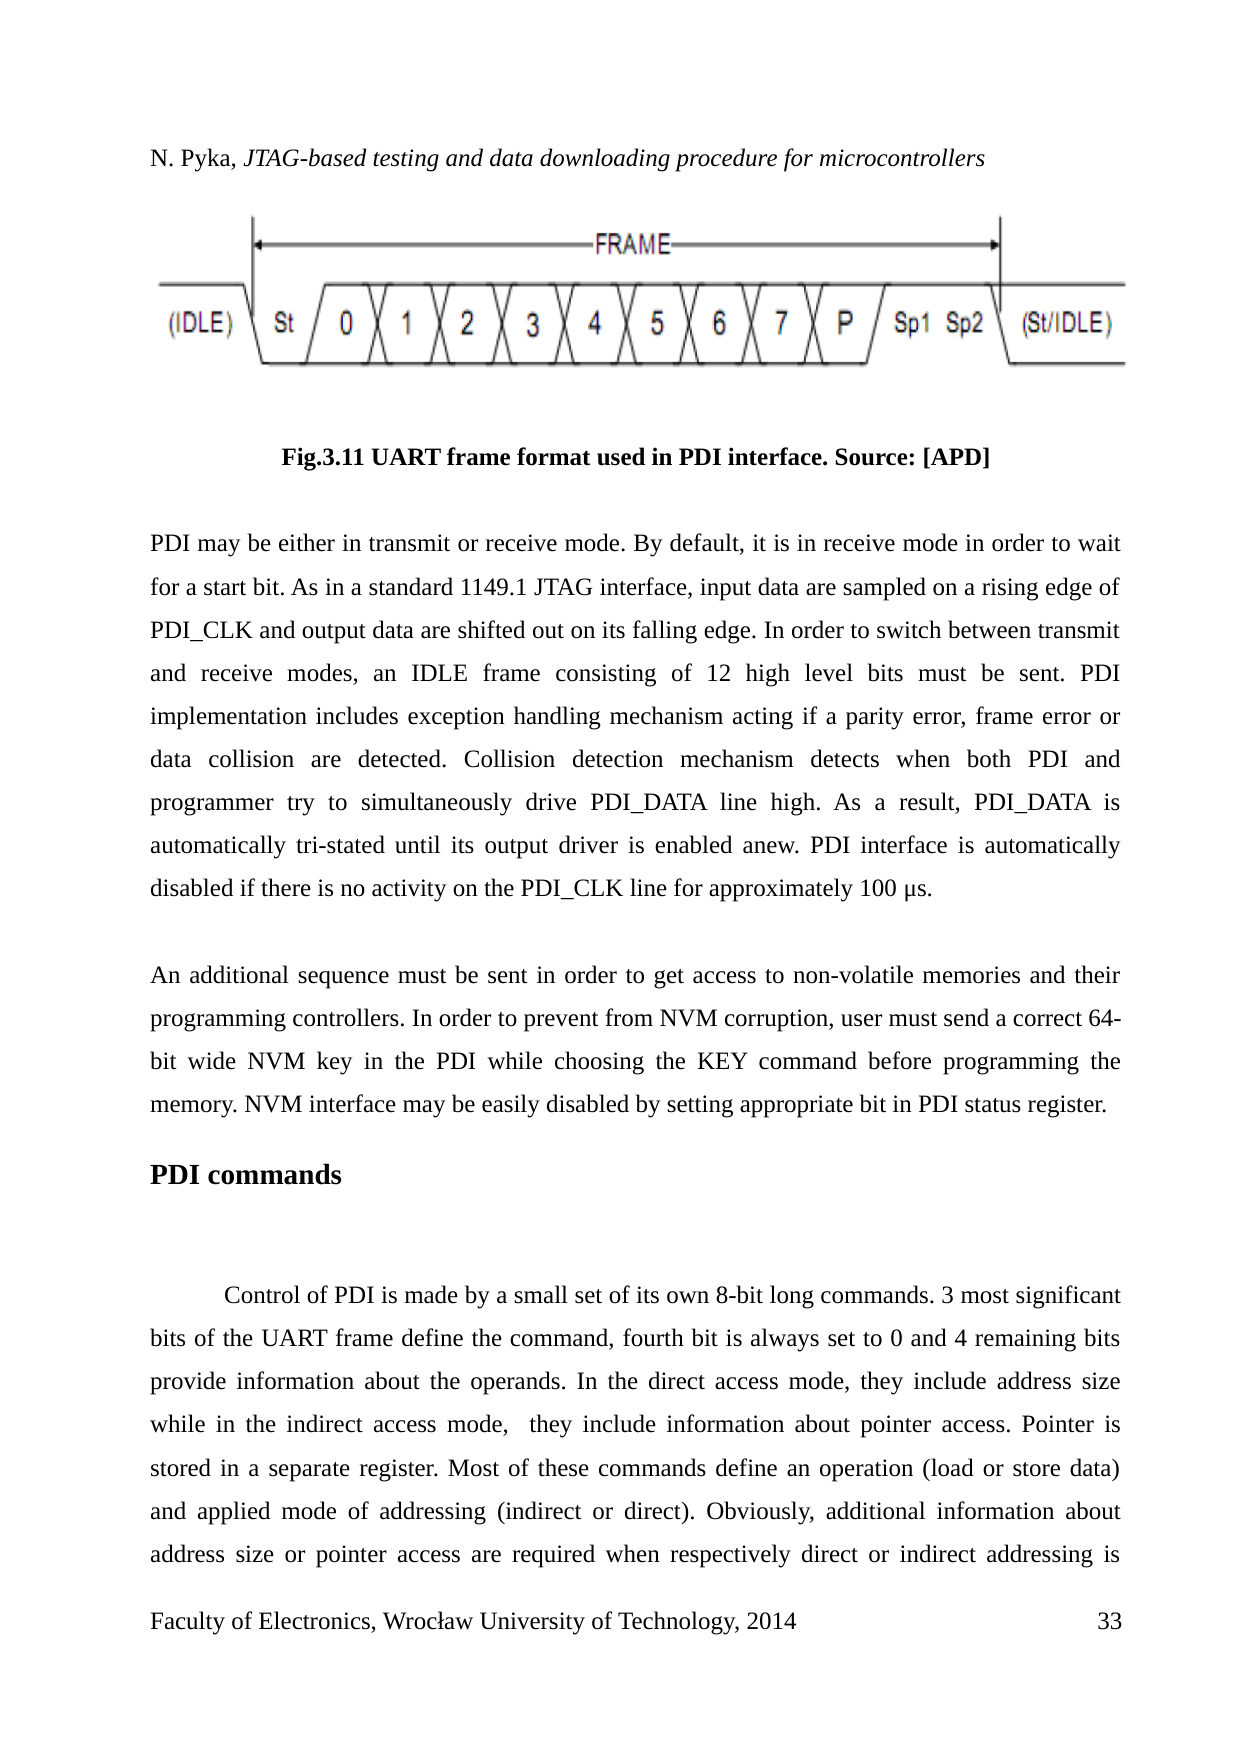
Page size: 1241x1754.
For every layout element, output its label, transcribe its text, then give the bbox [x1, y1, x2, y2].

text Control of PDI is made by a small set of its own 8-bit long commands. 3 most significant bits of the UART frame define the command, fourth bit is always set to 0 and 4 remaining bits provide information about the operands. In the direct access mode, they include address size while in the indirect access mode, they include information about pointer access. Pointer is stored in a separate register. Most of these commands define an operation (load or store data) and applied mode of addressing (indirect or direct). Obviously, additional information about address size or pointer access are required when respectively direct or indirect addressing is [150, 1280, 1122, 1568]
subtitle PDI commands [150, 1157, 1122, 1191]
text An additional sequence must be sent in order to get access to non-volatile memories and their programming controllers. In order to prevent from NVM corruption, user must send a correct 64-bit wide NVM key in the PDI while choosing the KEY command before programming the memory. NVM interface may be easily disabled by setting appropriate bit in PDI status register. [150, 960, 1122, 1118]
text Fig.3.11 UART frame format used in PDI interface. Source: [APD] [150, 442, 1122, 471]
picture [134, 201, 1138, 385]
text PDI may be either in transmit or receive mode. By default, it is in receive mode in order to wait for a start bit. As in a standard 1149.1 JTAG interface, input data are sampled on a rising edge of PDI_CLK and output data are shifted out on its falling edge. In order to switch between transmit and receive modes, an IDLE frame consisting of 12 high level bits must be sent. PDI implementation includes exception handling mechanism acting if a parity error, frame error or data collision are detected. Collision detection mechanism detects when both PDI and programmer try to simultaneously drive PDI_DATA line high. As a result, PDI_DATA is automatically tri-stated until its output driver is enabled anew. PDI interface is automatically disabled if there is no activity on the PDI_CLK line for approximately 100 μs. [150, 528, 1122, 902]
